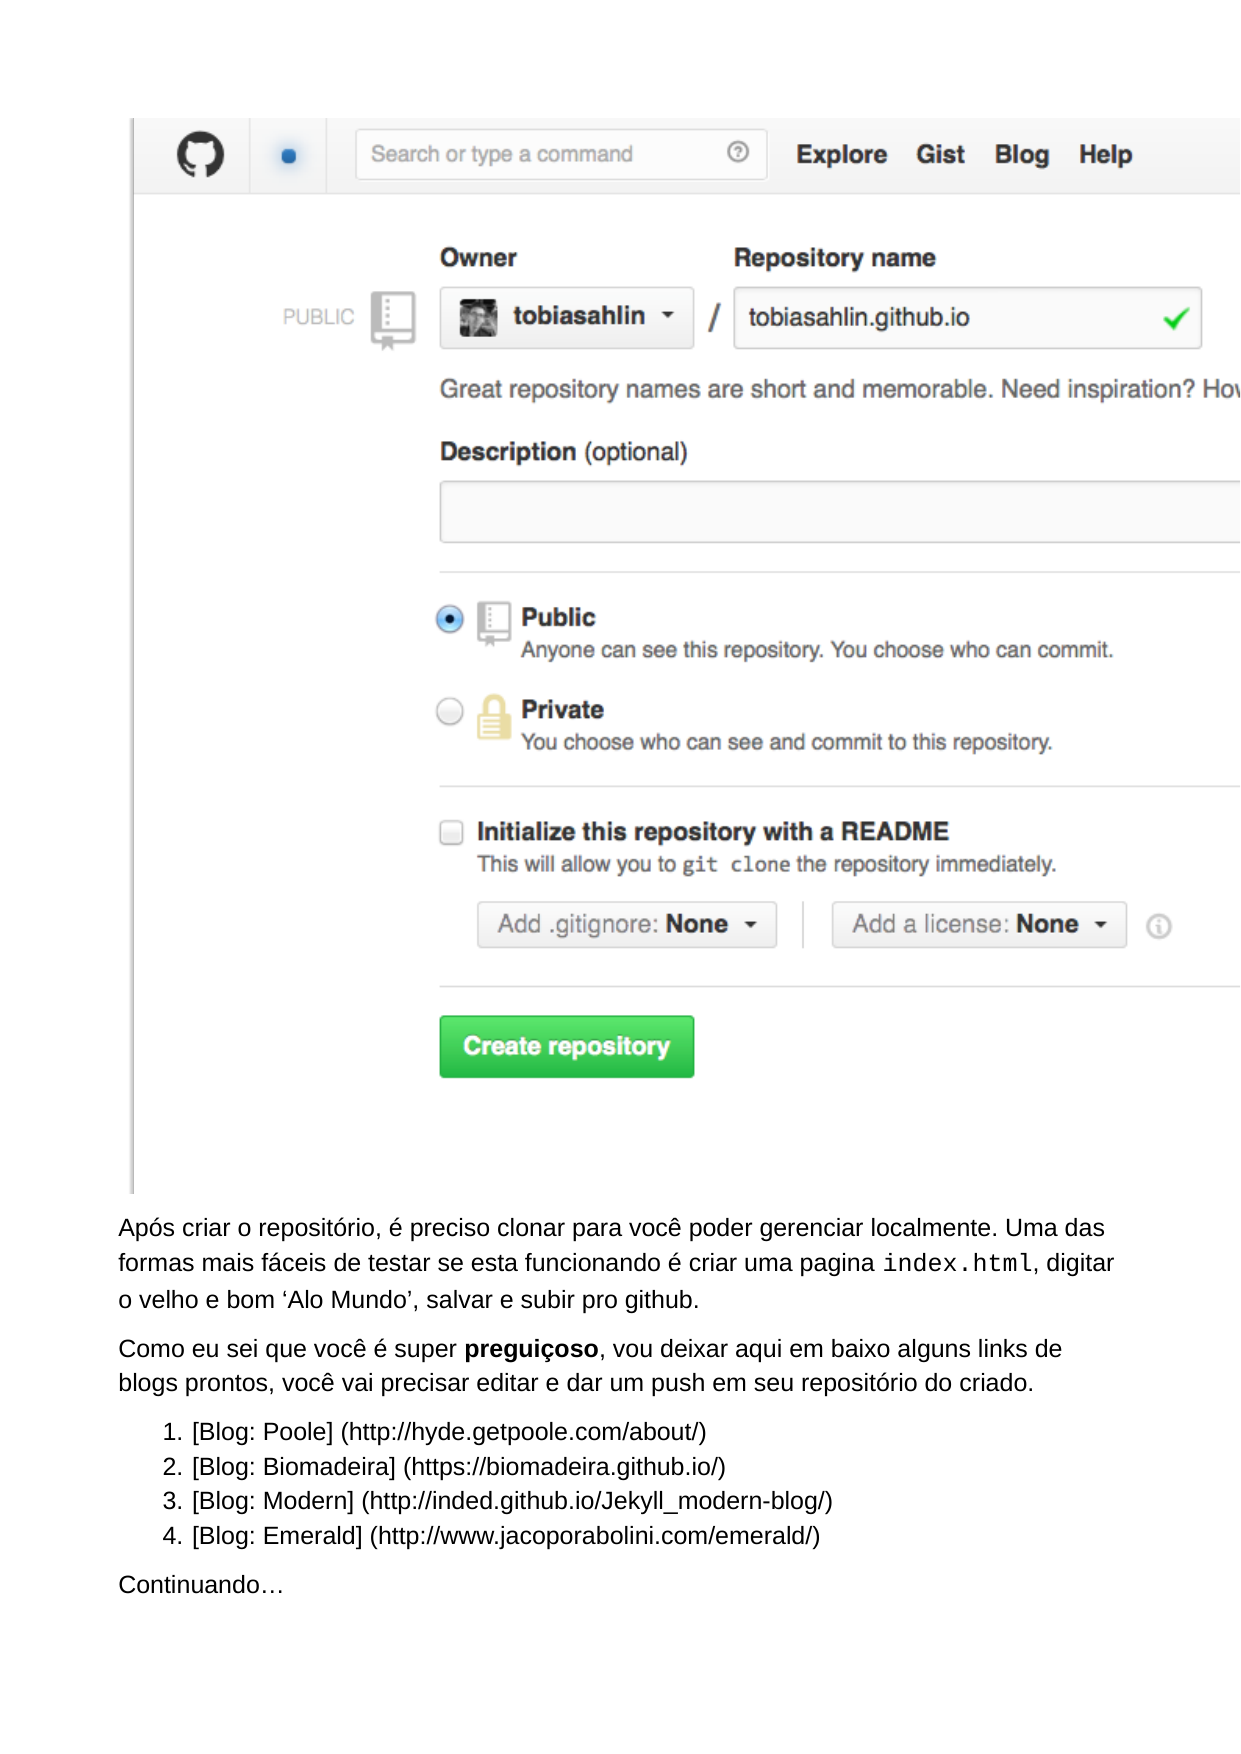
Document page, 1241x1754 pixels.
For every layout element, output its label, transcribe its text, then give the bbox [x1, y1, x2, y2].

text Como eu sei que você é super preguiçoso, vou deixar aqui em baixo alguns links de blogs prontos, você vai precisar editar e dar um push em seu repositório do criado. [118, 1334, 1122, 1397]
text Após criar o repositório, é preciso clonar para você poder gerenciar localmente. Uma das formas mais fáceis de testar se esta funcionando é criar uma pagina index.html, digitar o velho e bom ‘Alo Mundo’, salvar e subir pro github. [118, 1213, 1122, 1313]
list [Blog: Poole] (http://hyde.getpoole.com/about/) [162, 1417, 1122, 1446]
list [Blog: Biomadeira] (https://biomadeira.github.io/) [162, 1452, 1122, 1480]
text Continuando… [118, 1570, 1122, 1598]
list [Blog: Emerald] (http://www.jacoporabolini.com/emerald/) [162, 1521, 1122, 1549]
picture [118, 118, 1241, 1194]
list [Blog: Modern] (http://inded.github.io/Jekyll_modern-blog/) [162, 1486, 1122, 1515]
